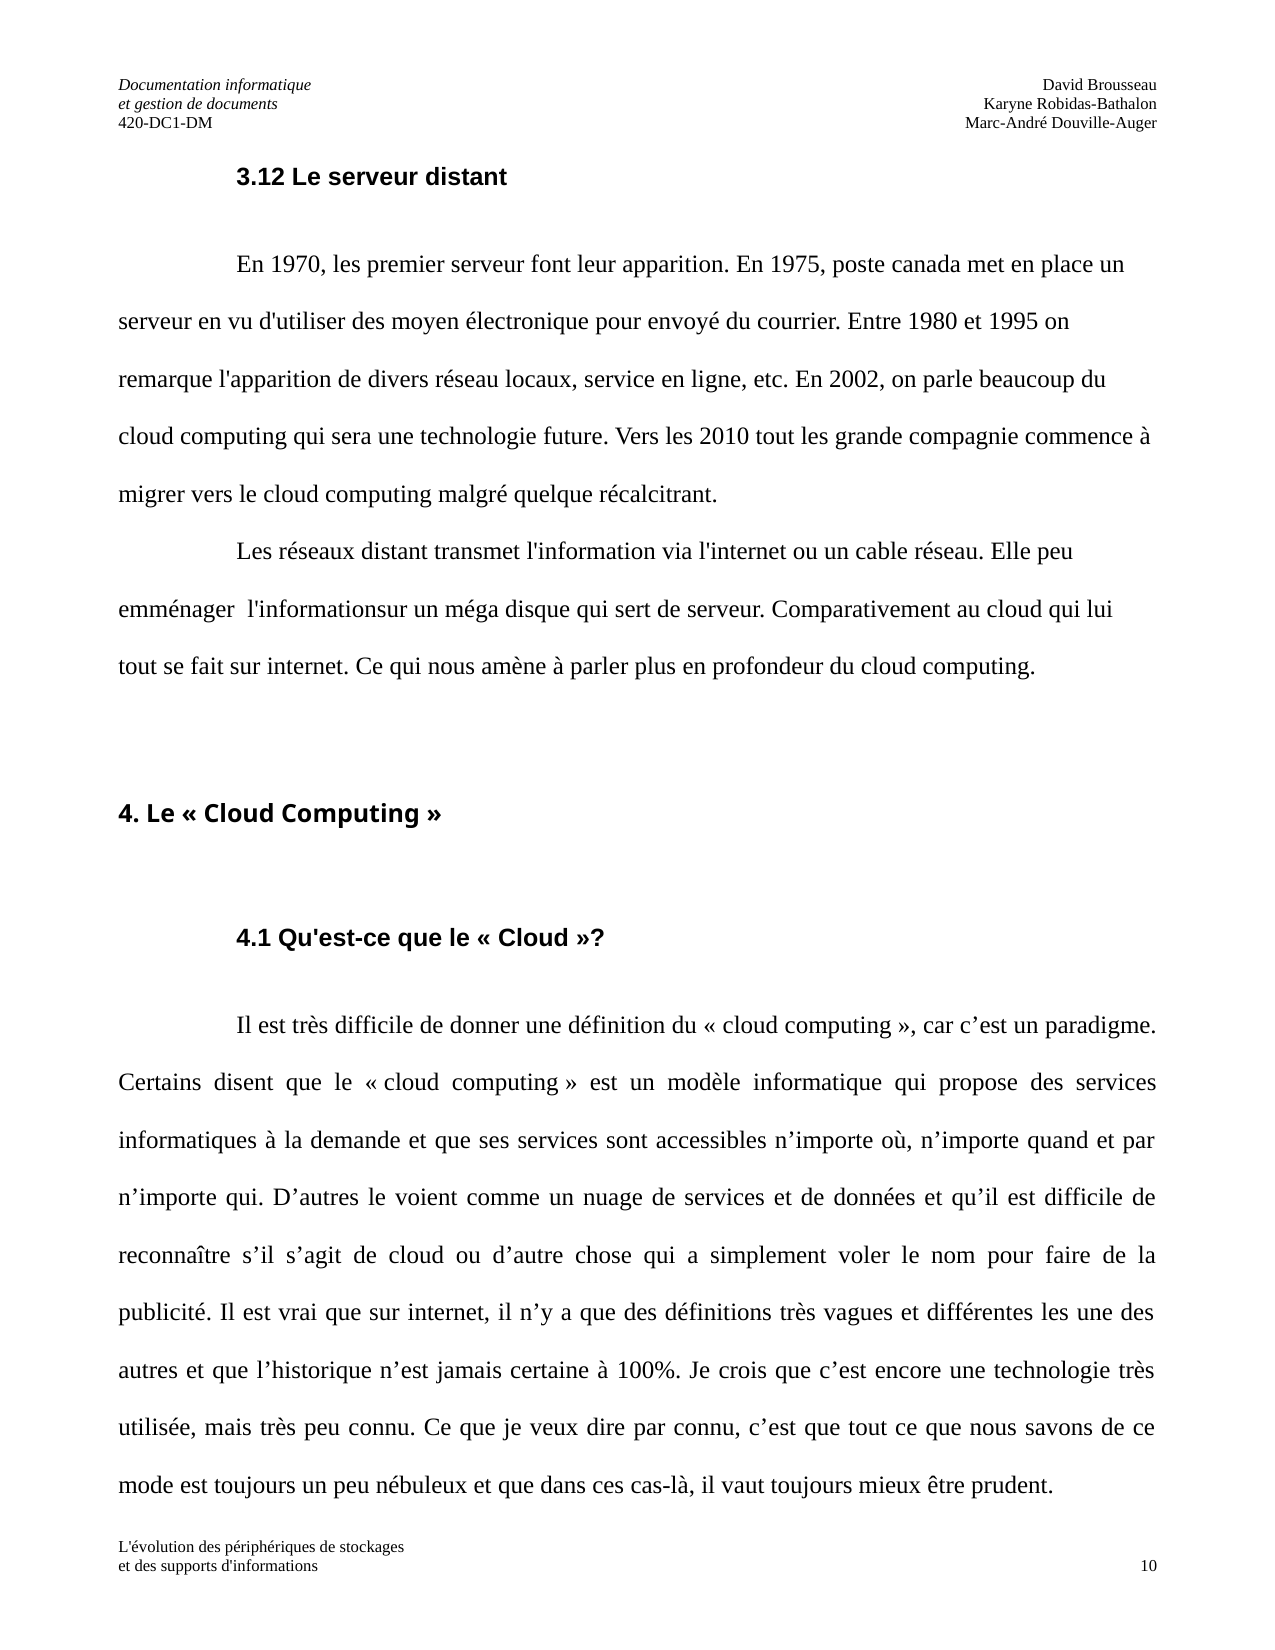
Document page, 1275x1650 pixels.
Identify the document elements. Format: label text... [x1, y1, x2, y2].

text En 1970, les premier serveur font leur apparition. En 1975, poste canada met en place un serveur en vu d'utiliser des moyen électronique pour envoyé du courrier. Entre 1980 et 1995 on remarque l'apparition de divers réseau locaux, service en ligne, etc. En 2002, on parle beaucoup du cloud computing qui sera une technologie future. Vers les 2010 tout les grande compagnie commence à migrer vers le cloud computing malgré quelque récalcitrant. [118, 249, 1157, 508]
text 4. Le « Cloud Computing » [118, 796, 1157, 830]
text Il est très difficile de donner une définition du « cloud computing », car c’est un paradigme. Certains disent que le « cloud computing » est un modèle informatique qui propose des services informatiques à la demande et que ses services sont accessibles n’importe où, n’importe quand et par n’importe qui. D’autres le voient comme un nuage de services et de données et qu’il est difficile de reconnaître s’il s’agit de cloud ou d’autre chose qui a simplement voler le nom pour faire de la publicité. Il est vrai que sur internet, il n’y a que des définitions très vagues et différentes les une des autres et que l’historique n’est jamais certaine à 100%. Je crois que c’est encore une technologie très utilisée, mais très peu connu. Ce que je veux dire par connu, c’est que tout ce que nous savons de ce mode est toujours un peu nébuleux et que dans ces cas-là, il vaut toujours mieux être prudent. [118, 1010, 1157, 1499]
text Les réseaux distant transmet l'information via l'internet ou un cable réseau. Elle peu emménager l'informationsur un méga disque qui sert de serveur. Comparativement au cloud qui lui tout se fait sur internet. Ce qui nous amène à parler plus en profondeur du cloud computing. [118, 536, 1157, 680]
text 3.12 Le serveur distant [118, 162, 1157, 191]
text 4.1 Qu'est-ce que le « Cloud »? [118, 923, 1157, 952]
